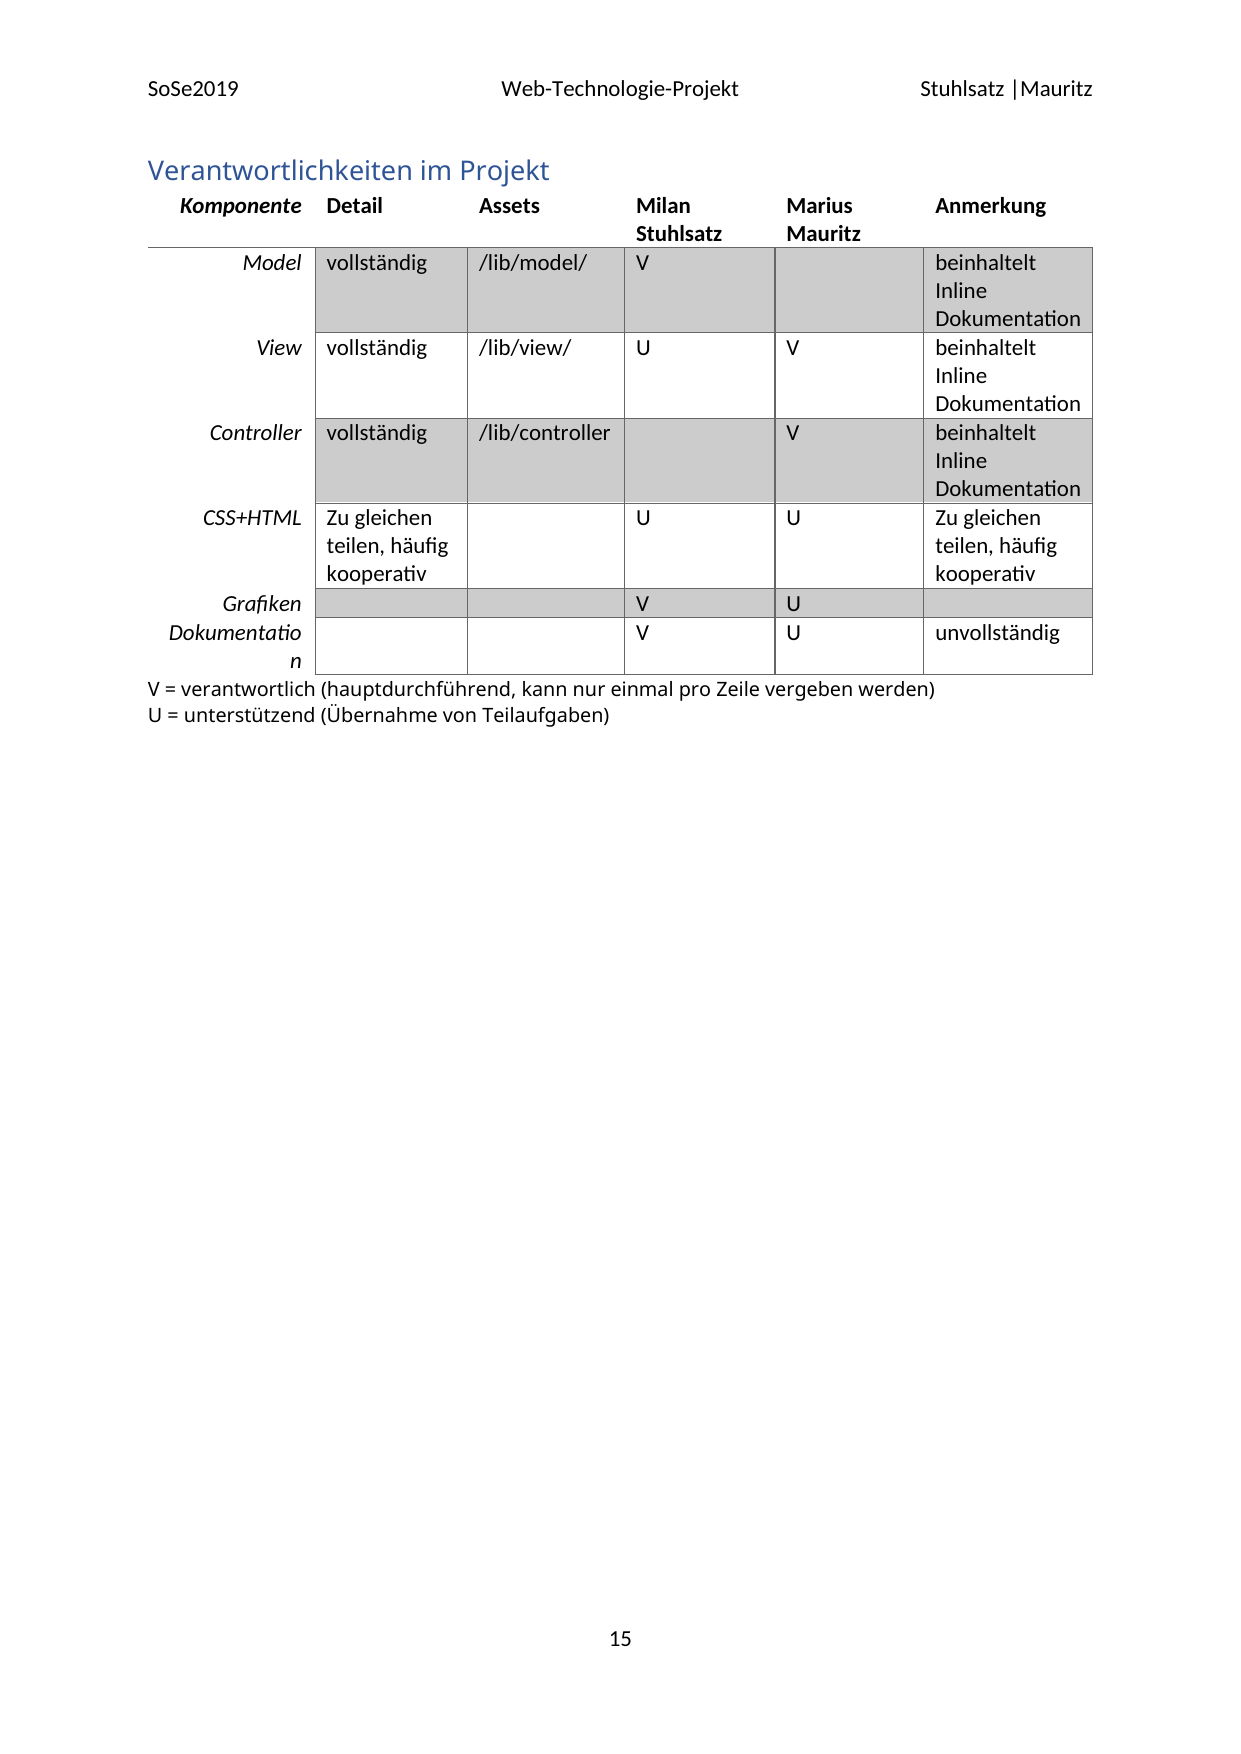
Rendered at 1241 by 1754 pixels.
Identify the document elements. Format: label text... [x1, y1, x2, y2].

table_cell vollständig [316, 333, 467, 417]
table_cell beinhaltelt Inline Dokumentation [924, 419, 1092, 502]
table_cell beinhaltelt Inline Dokumentation [924, 248, 1092, 332]
table_cell beinhaltelt Inline Dokumentation [924, 333, 1092, 417]
table_header Milan Stuhlsatz [625, 191, 775, 247]
table_header Anmerkung [924, 191, 1093, 247]
table_cell /lib/model/ [468, 248, 624, 332]
table_cell unvollständig [924, 618, 1092, 674]
table_cell Controller [148, 418, 315, 502]
table_cell Model [148, 248, 315, 332]
table_cell U [625, 504, 774, 588]
table_cell Grafiken [148, 588, 315, 617]
table_cell [625, 419, 774, 502]
table_cell CSS+HTML [148, 503, 315, 588]
table_cell /lib/controller [468, 419, 624, 502]
table_cell Dokumentation [148, 617, 315, 674]
table_cell Zu gleichen teilen, häufig kooperativ [316, 504, 467, 588]
table_cell U [776, 589, 923, 617]
table_cell V [776, 333, 923, 417]
text V = verantwortlich (hauptdurchführend, kann nur einmal pro Zeile vergeben werden) [148, 675, 1093, 702]
text U = unterstützend (Übernahme von Teilaufgaben) [148, 702, 1093, 729]
table_cell [468, 504, 624, 588]
table_cell U [625, 333, 774, 417]
table_cell [468, 618, 624, 674]
table_cell U [776, 618, 923, 674]
table_cell vollständig [316, 419, 467, 502]
table_header Marius Mauritz [775, 191, 924, 247]
table_header Detail [315, 191, 468, 247]
table_cell View [148, 332, 315, 417]
table_cell V [625, 589, 774, 617]
table_cell [468, 589, 624, 617]
table_cell V [776, 419, 923, 502]
table_cell vollständig [316, 248, 467, 332]
table_cell Zu gleichen teilen, häufig kooperativ [924, 504, 1092, 588]
subtitle Verantwortlichkeiten im Projekt [148, 152, 1093, 189]
table_cell [776, 248, 923, 332]
table_cell /lib/view/ [468, 333, 624, 417]
table_cell V [625, 248, 774, 332]
table_cell U [776, 504, 923, 588]
table_cell [316, 589, 467, 617]
table_header Komponente [148, 191, 315, 247]
table_cell [316, 618, 467, 674]
table_cell V [625, 618, 774, 674]
table_cell [924, 589, 1092, 617]
table_header Assets [468, 191, 624, 247]
